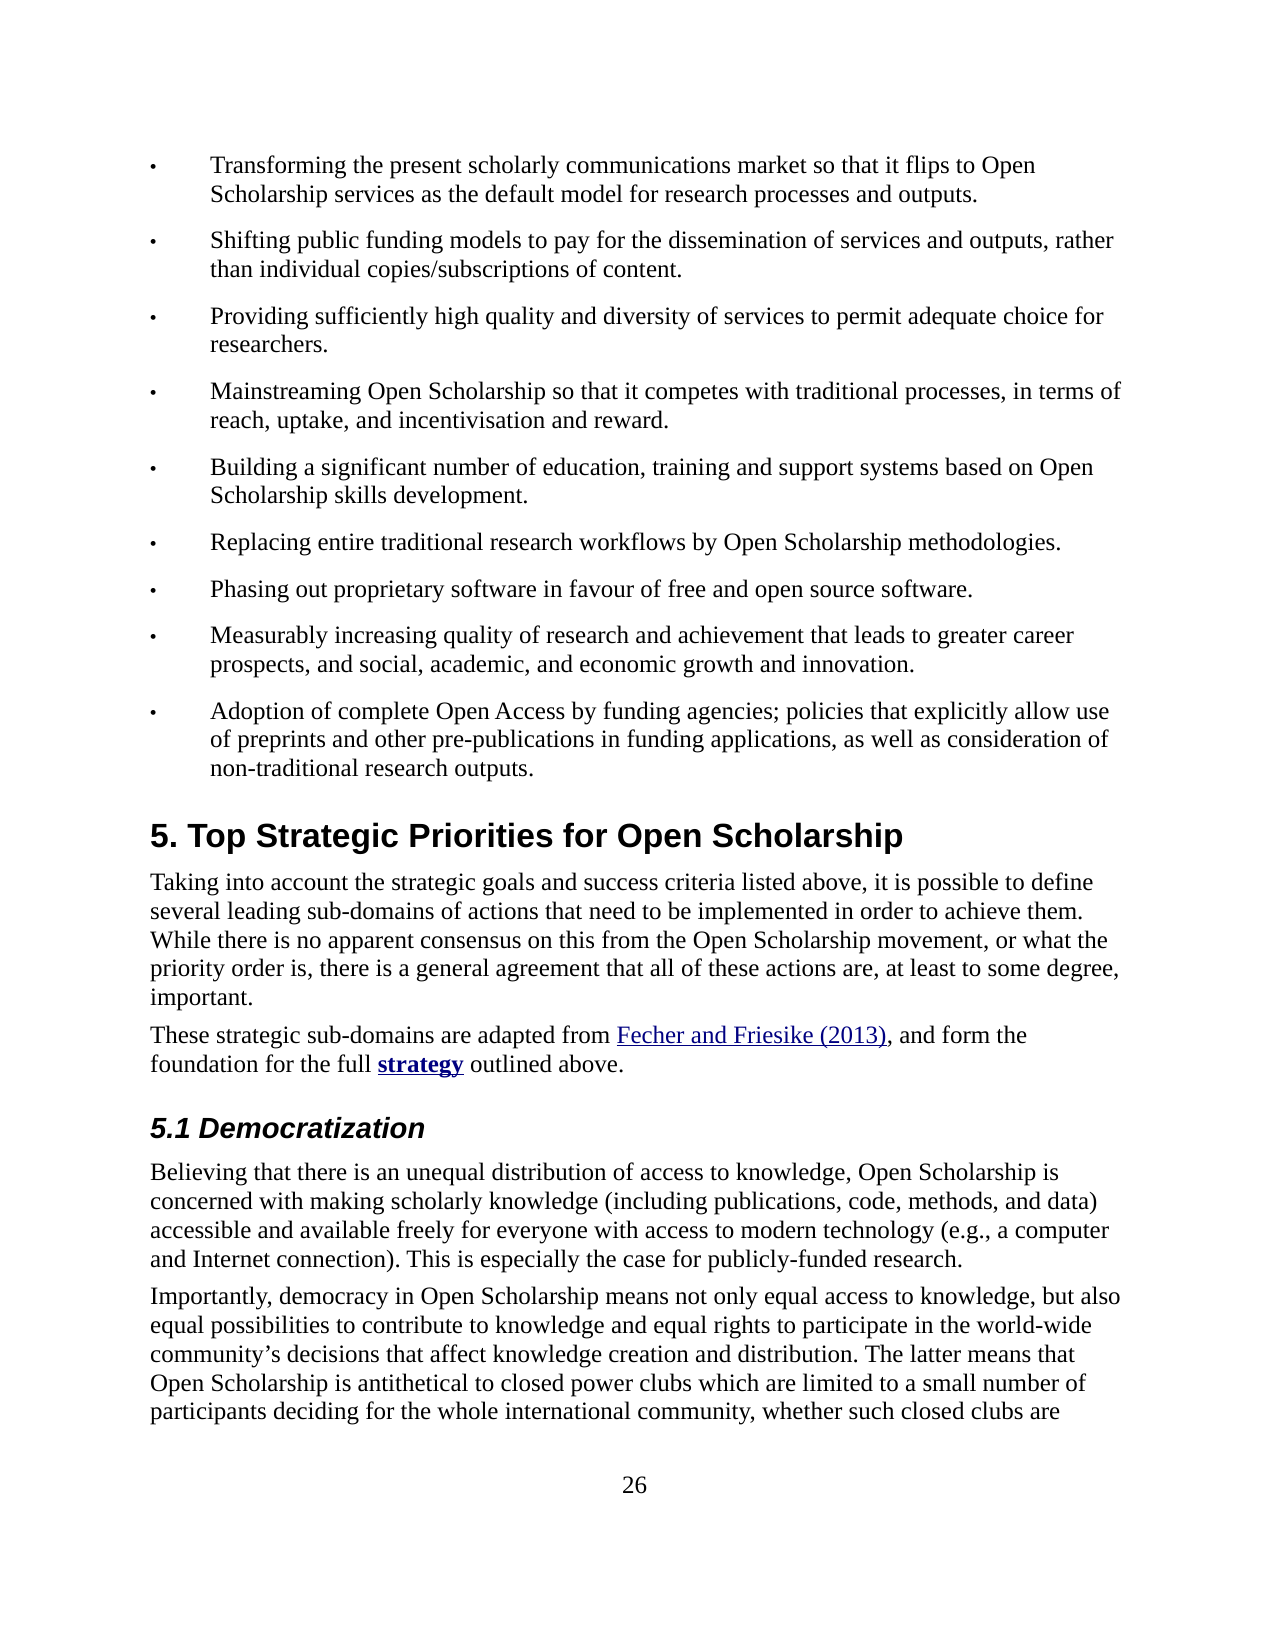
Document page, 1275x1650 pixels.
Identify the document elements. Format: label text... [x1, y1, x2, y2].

text Taking into account the strategic goals and success criteria listed above, it is possible to define several leading sub-domains of actions that need to be implemented in order to achieve them. While there is no apparent consensus on this from the Open Scholarship movement, or what the priority order is, there is a general agreement that all of these actions are, at least to some degree, important. [150, 867, 1125, 1011]
list Mainstreaming Open Scholarship so that it competes with traditional processes, in terms of reach, uptake, and incentivisation and reward. [150, 376, 1125, 434]
list Adoption of complete Open Access by funding agencies; policies that explicitly allow use of preprints and other pre-publications in funding applications, as well as consideration of non-traditional research outputs. [150, 696, 1125, 782]
text Believing that there is an unequal distribution of access to knowledge, Open Scholarship is concerned with making scholarly knowledge (including publications, code, methods, and data) accessible and available freely for everyone with access to modern technology (e.g., a computer and Internet connection). This is especially the case for publicly-funded research. [150, 1157, 1125, 1272]
subtitle 5. Top Strategic Priorities for Open Scholarship [150, 816, 1125, 855]
list Phasing out proprietary software in favour of free and open source software. [150, 574, 1125, 602]
list Providing sufficiently high quality and diversity of services to permit adequate choice for researchers. [150, 301, 1125, 358]
subtitle 5.1 Democratization [150, 1111, 1125, 1145]
text Importantly, democracy in Open Scholarship means not only equal access to knowledge, but also equal possibilities to contribute to knowledge and equal rights to participate in the world-wide community’s decisions that affect knowledge creation and distribution. The latter means that Open Scholarship is antithetical to closed power clubs which are limited to a small number of participants deciding for the whole international community, whether such closed clubs are [150, 1281, 1125, 1425]
list Transforming the present scholarly communications market so that it flips to Open Scholarship services as the default model for research processes and outputs. [150, 150, 1125, 207]
list Building a significant number of education, training and support systems based on Open Scholarship skills development. [150, 452, 1125, 509]
list Replacing entire traditional research workflows by Open Scholarship methodologies. [150, 527, 1125, 556]
text These strategic sub-domains are adapted from Fecher and Friesike (2013), and form the foundation for the full strategy outlined above. [150, 1020, 1125, 1077]
list Shifting public funding models to pay for the dissemination of services and outputs, rather than individual copies/subscriptions of content. [150, 225, 1125, 283]
list Measurably increasing quality of research and achievement that leads to greater career prospects, and social, academic, and economic growth and innovation. [150, 620, 1125, 678]
